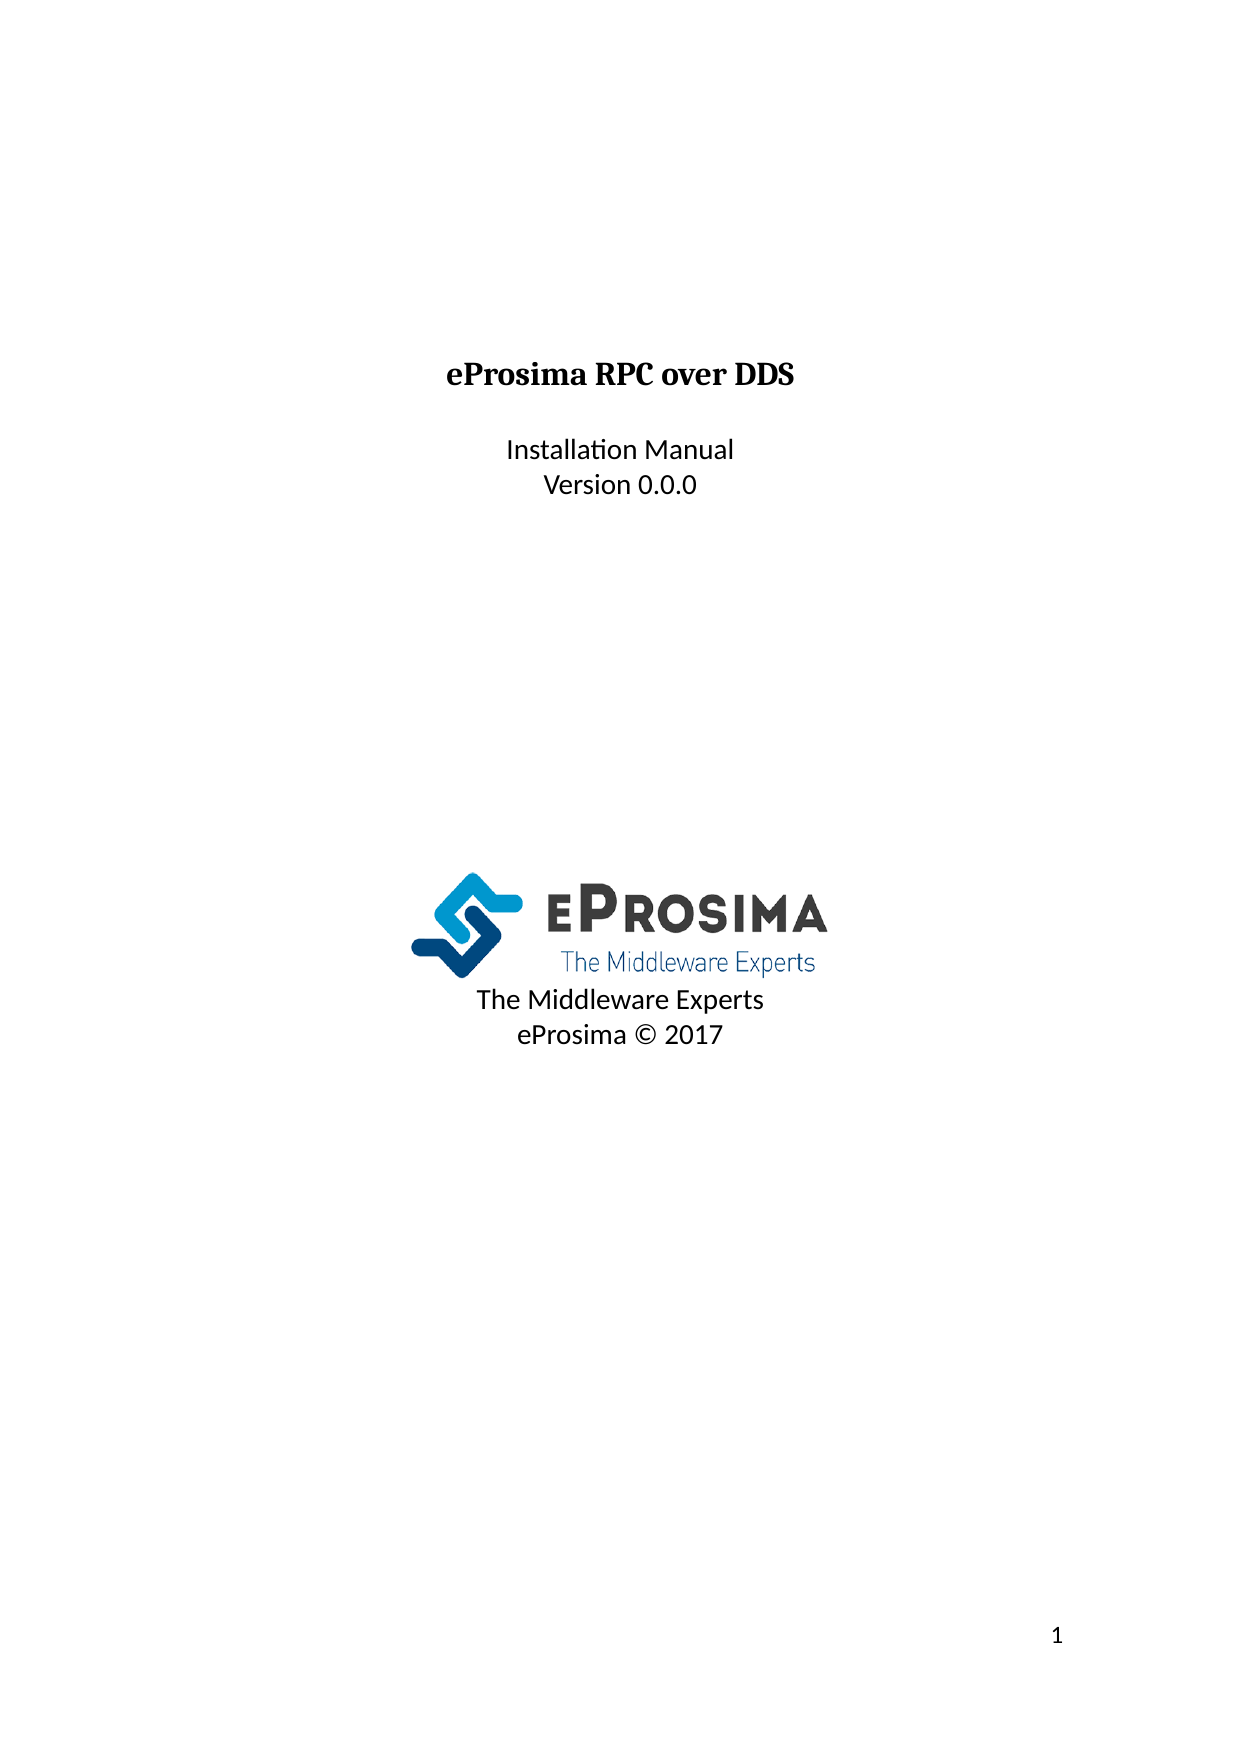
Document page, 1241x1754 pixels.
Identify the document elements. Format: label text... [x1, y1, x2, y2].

picture [409, 871, 831, 981]
text eProsima © 2017 [177, 1016, 1063, 1052]
text Version 0.0.0 [177, 466, 1063, 502]
text The Middleware Experts [177, 871, 1063, 1016]
title eProsima RPC over DDS [177, 356, 1063, 394]
text Installation Manual [177, 400, 1063, 466]
